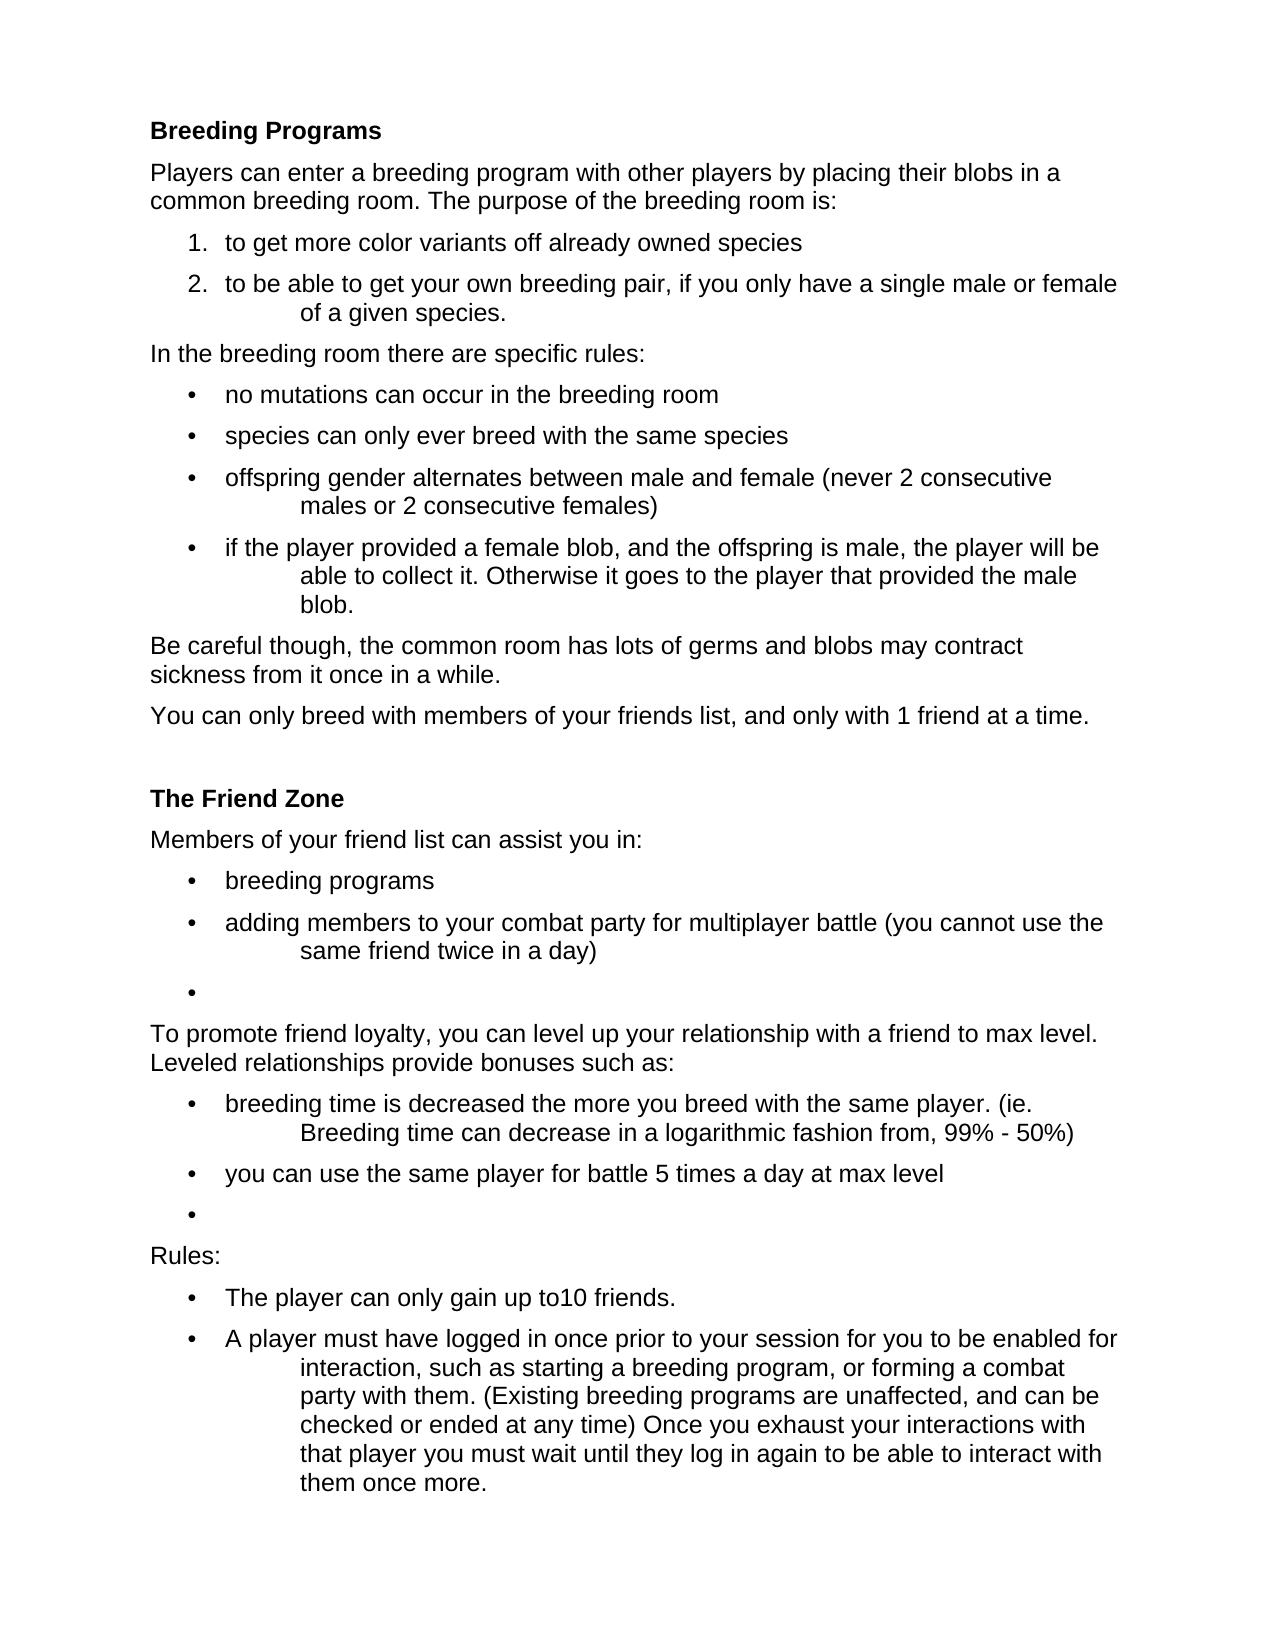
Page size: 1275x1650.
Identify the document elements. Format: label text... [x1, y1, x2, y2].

text Breeding Programs [150, 116, 1125, 145]
list to be able to get your own breeding pair, if you only have a single male or female of a given species. [187, 269, 1125, 326]
text Members of your friend list can assist you in: [150, 825, 1125, 854]
text To promote friend loyalty, you can level up your relationship with a friend to max level. Leveled relationships provide bonuses such as: [150, 1019, 1125, 1076]
list adding members to your combat party for multiplayer battle (you cannot use the same friend twice in a day) [187, 907, 1125, 965]
list species can only ever breed with the same species [187, 421, 1125, 450]
text Players can enter a breeding program with other players by placing their blobs in a common breeding room. The purpose of the breeding room is: [150, 157, 1125, 215]
list offspring gender alternates between male and female (never 2 consecutive males or 2 consecutive females) [187, 462, 1125, 520]
list breeding programs [187, 866, 1125, 895]
list The player can only gain up to10 friends. [187, 1282, 1125, 1311]
text In the breeding room there are specific rules: [150, 339, 1125, 367]
text The Friend Zone [150, 784, 1125, 812]
list you can use the same player for battle 5 times a day at max level [187, 1159, 1125, 1187]
text Be careful though, the common room has lots of germs and blobs may contract sickness from it once in a while. [150, 631, 1125, 689]
text You can only breed with members of your friends list, and only with 1 friend at a time. [150, 701, 1125, 730]
list if the player provided a female blob, and the offspring is male, the player will be able to collect it. Otherwise it goes to the player that provided the male blob. [187, 532, 1125, 619]
list no mutations can occur in the breeding room [187, 380, 1125, 409]
list to get more color variants off already owned species [187, 227, 1125, 256]
text Rules: [150, 1241, 1125, 1270]
list A player must have logged in once prior to your session for you to be enabled for interaction, such as starting a breeding program, or forming a combat party with them. (Existing breeding programs are unaffected, and can be checked or ended at any time) Once you exhaust your interactions with that player you must wait until they log in again to be able to interact with them once more. [187, 1324, 1125, 1496]
list breeding time is decreased the more you breed with the same player. (ie. Breeding time can decrease in a logarithmic fashion from, 99% - 50%) [187, 1089, 1125, 1146]
